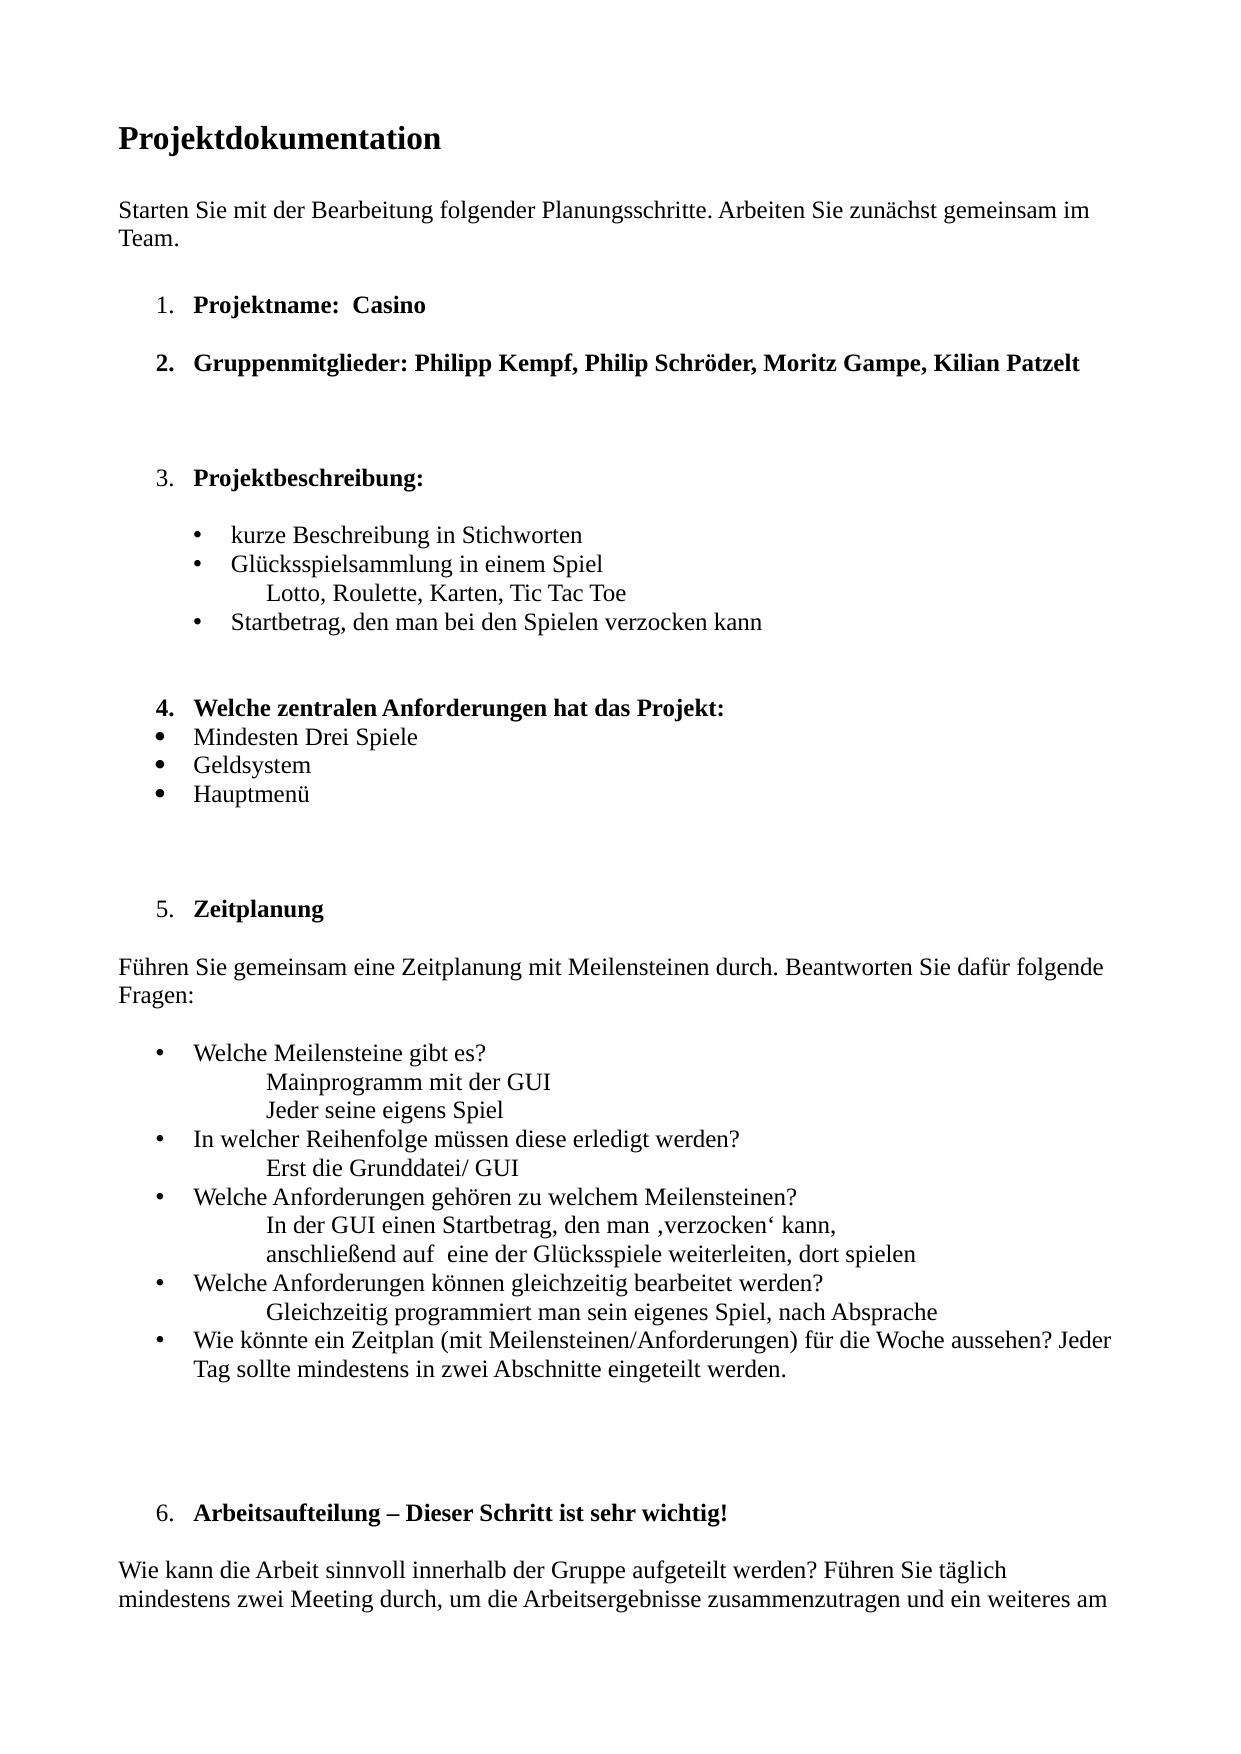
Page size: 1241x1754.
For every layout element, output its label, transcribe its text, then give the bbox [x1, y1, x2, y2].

text In der GUI einen Startbetrag, den man ‚verzocken‘ kann, [193, 1211, 1122, 1239]
list Welche Anforderungen gehören zu welchem Meilensteinen? [156, 1182, 1122, 1211]
list Projektname: Casino [156, 291, 1122, 319]
text Mainprogramm mit der GUI [229, 1067, 1122, 1096]
list Projektbeschreibung: [156, 463, 1122, 492]
list Glücksspielsammlung in einem Spiel [193, 549, 1122, 578]
text Jeder seine eigens Spiel [229, 1096, 1122, 1124]
list Welche zentralen Anforderungen hat das Projekt: [156, 693, 1122, 722]
list Geldsystem [156, 751, 1122, 779]
list Hauptmenü [156, 779, 1122, 808]
list Startbetrag, den man bei den Spielen verzocken kann [193, 607, 1122, 636]
text Starten Sie mit der Bearbeitung folgender Planungsschritte. Arbeiten Sie zunächst gemeinsam im Team. [118, 195, 1122, 252]
text Projektdokumentation [118, 118, 1122, 156]
list Mindesten Drei Spiele [156, 722, 1122, 751]
list In welcher Reihenfolge müssen diese erledigt werden? [156, 1124, 1122, 1153]
list Wie könnte ein Zeitplan (mit Meilensteinen/Anforderungen) für die Woche aussehen? Jeder Tag sollte mindestens in zwei Abschnitte eingeteilt werden. [156, 1326, 1122, 1383]
list Gruppenmitglieder: Philipp Kempf, Philip Schröder, Moritz Gampe, Kilian Patzelt [156, 348, 1122, 377]
list Arbeitsaufteilung – Dieser Schritt ist sehr wichtig! [156, 1498, 1122, 1527]
text anschließend auf eine der Glücksspiele weiterleiten, dort spielen [193, 1239, 1122, 1268]
text Erst die Grunddatei/ GUI [266, 1153, 1122, 1182]
text Lotto, Roulette, Karten, Tic Tac Toe [266, 578, 1122, 607]
text Gleichzeitig programmiert man sein eigenes Spiel, nach Absprache [266, 1297, 1122, 1326]
list Welche Meilensteine gibt es? [156, 1038, 1122, 1067]
list Zeitplanung [156, 894, 1122, 923]
text Wie kann die Arbeit sinnvoll innerhalb der Gruppe aufgeteilt werden? Führen Sie täglich mindestens zwei Meeting durch, um die Arbeitsergebnisse zusammenzutragen und ein weiteres am [118, 1556, 1122, 1613]
list Welche Anforderungen können gleichzeitig bearbeitet werden? [156, 1268, 1122, 1297]
text Führen Sie gemeinsam eine Zeitplanung mit Meilensteinen durch. Beantworten Sie dafür folgende Fragen: [118, 952, 1122, 1009]
list kurze Beschreibung in Stichworten [193, 521, 1122, 549]
